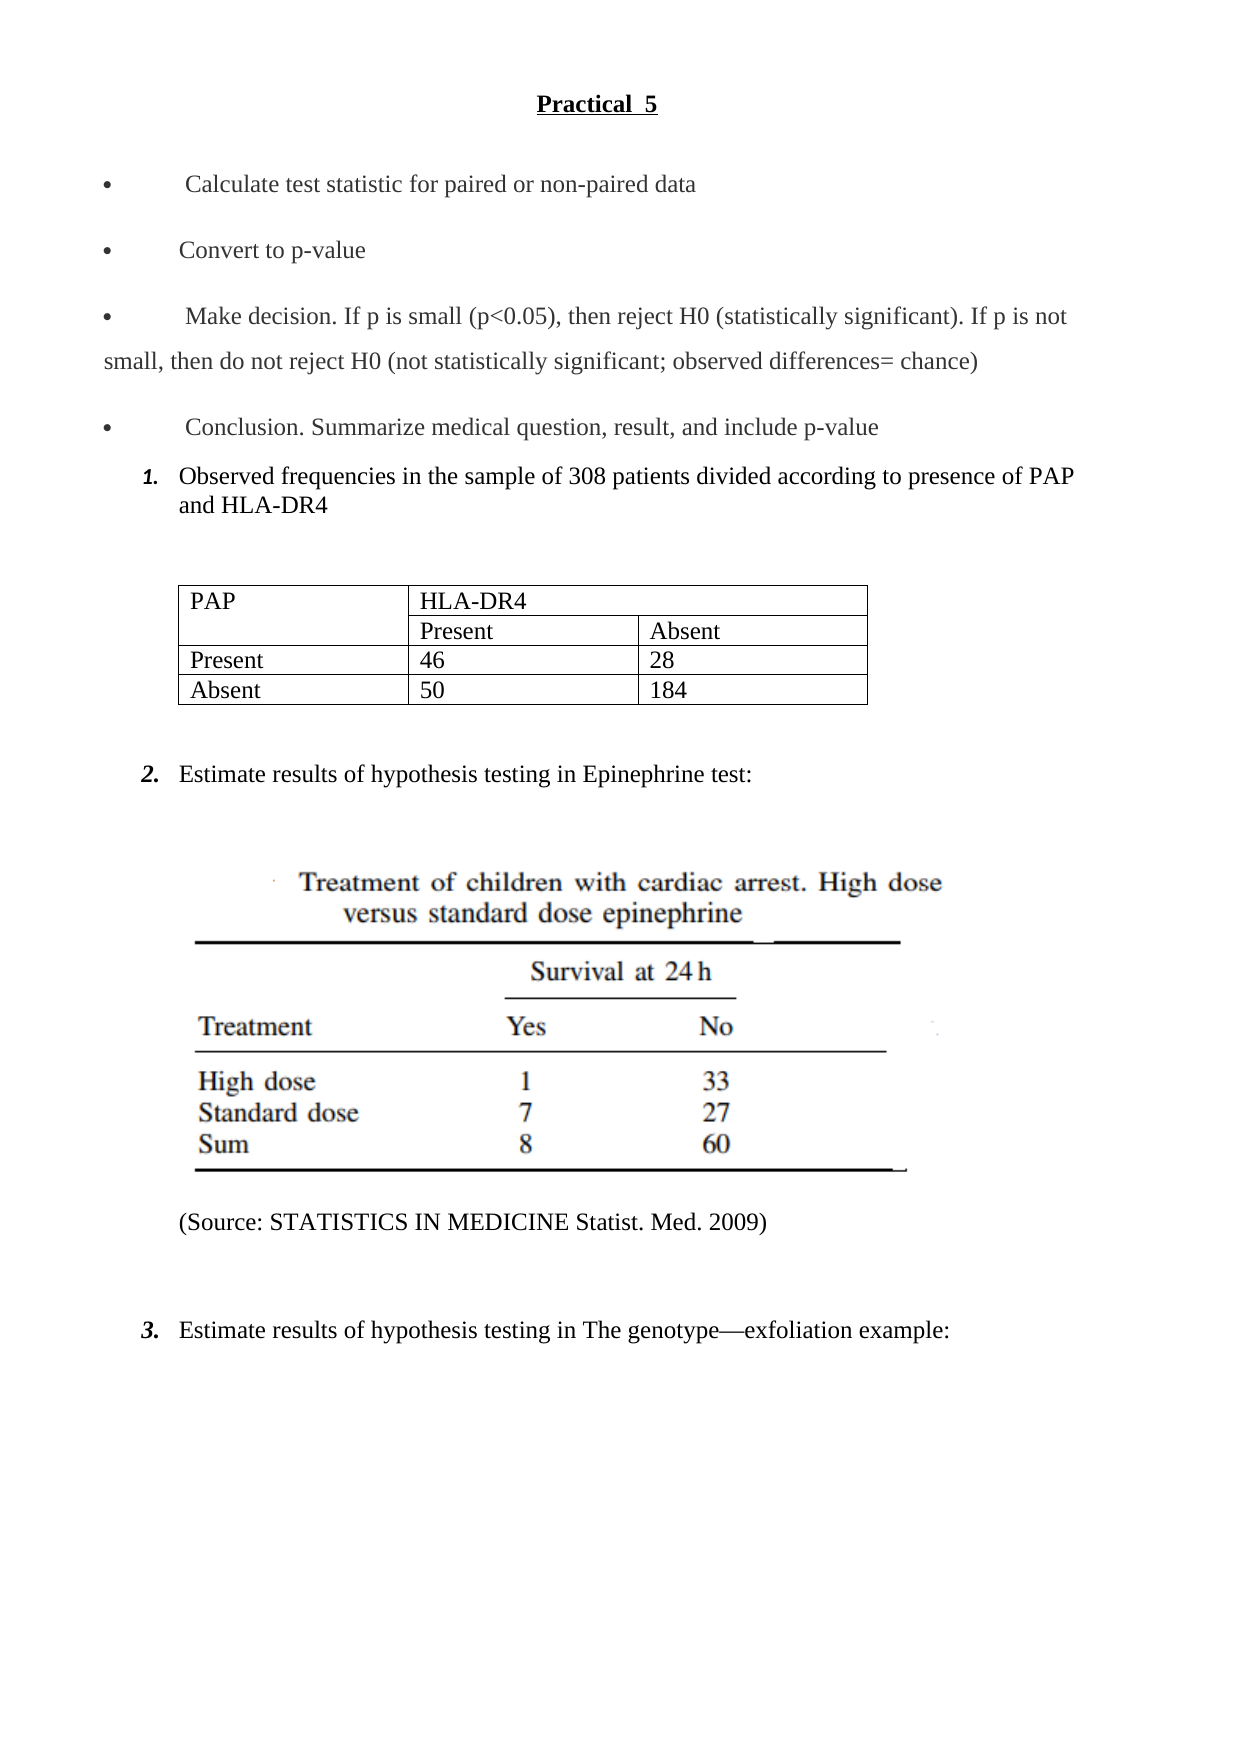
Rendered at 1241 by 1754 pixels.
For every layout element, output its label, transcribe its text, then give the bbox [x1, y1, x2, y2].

table_header HLA-DR4 [409, 586, 867, 615]
table_cell Absent [639, 616, 867, 644]
list Estimate results of hypothesis testing in Epinephrine test: [141, 759, 1090, 788]
list Conclusion. Summarize medical question, result, and include p-value [103, 395, 1090, 440]
text Practical 5 [103, 89, 1090, 117]
table_header PAP [179, 586, 408, 644]
table_cell 46 [409, 646, 638, 674]
table_cell 28 [639, 646, 867, 674]
table_cell 184 [639, 675, 867, 704]
list Convert to p-value [103, 219, 1090, 264]
table_cell 50 [409, 675, 638, 704]
list Calculate test statistic for paired or non-paired data [103, 153, 1090, 198]
table_cell Present [179, 646, 408, 674]
table_cell Absent [179, 675, 408, 704]
list Observed frequencies in the sample of 308 patients divided according to presence of PAP and HLA-DR4 [141, 461, 1090, 519]
list Make decision. If p is small (p<0.05), then reject H0 (statistically significant). If p is not small, then do not reject H0 (not statistically significant; observed differences= chance) [103, 284, 1090, 374]
table_cell Present [409, 616, 638, 644]
list Estimate results of hypothesis testing in The genotype—exfoliation example: [141, 1315, 1090, 1344]
text (Source: STATISTICS IN MEDICINE Statist. Med. 2009) [178, 1207, 1090, 1236]
